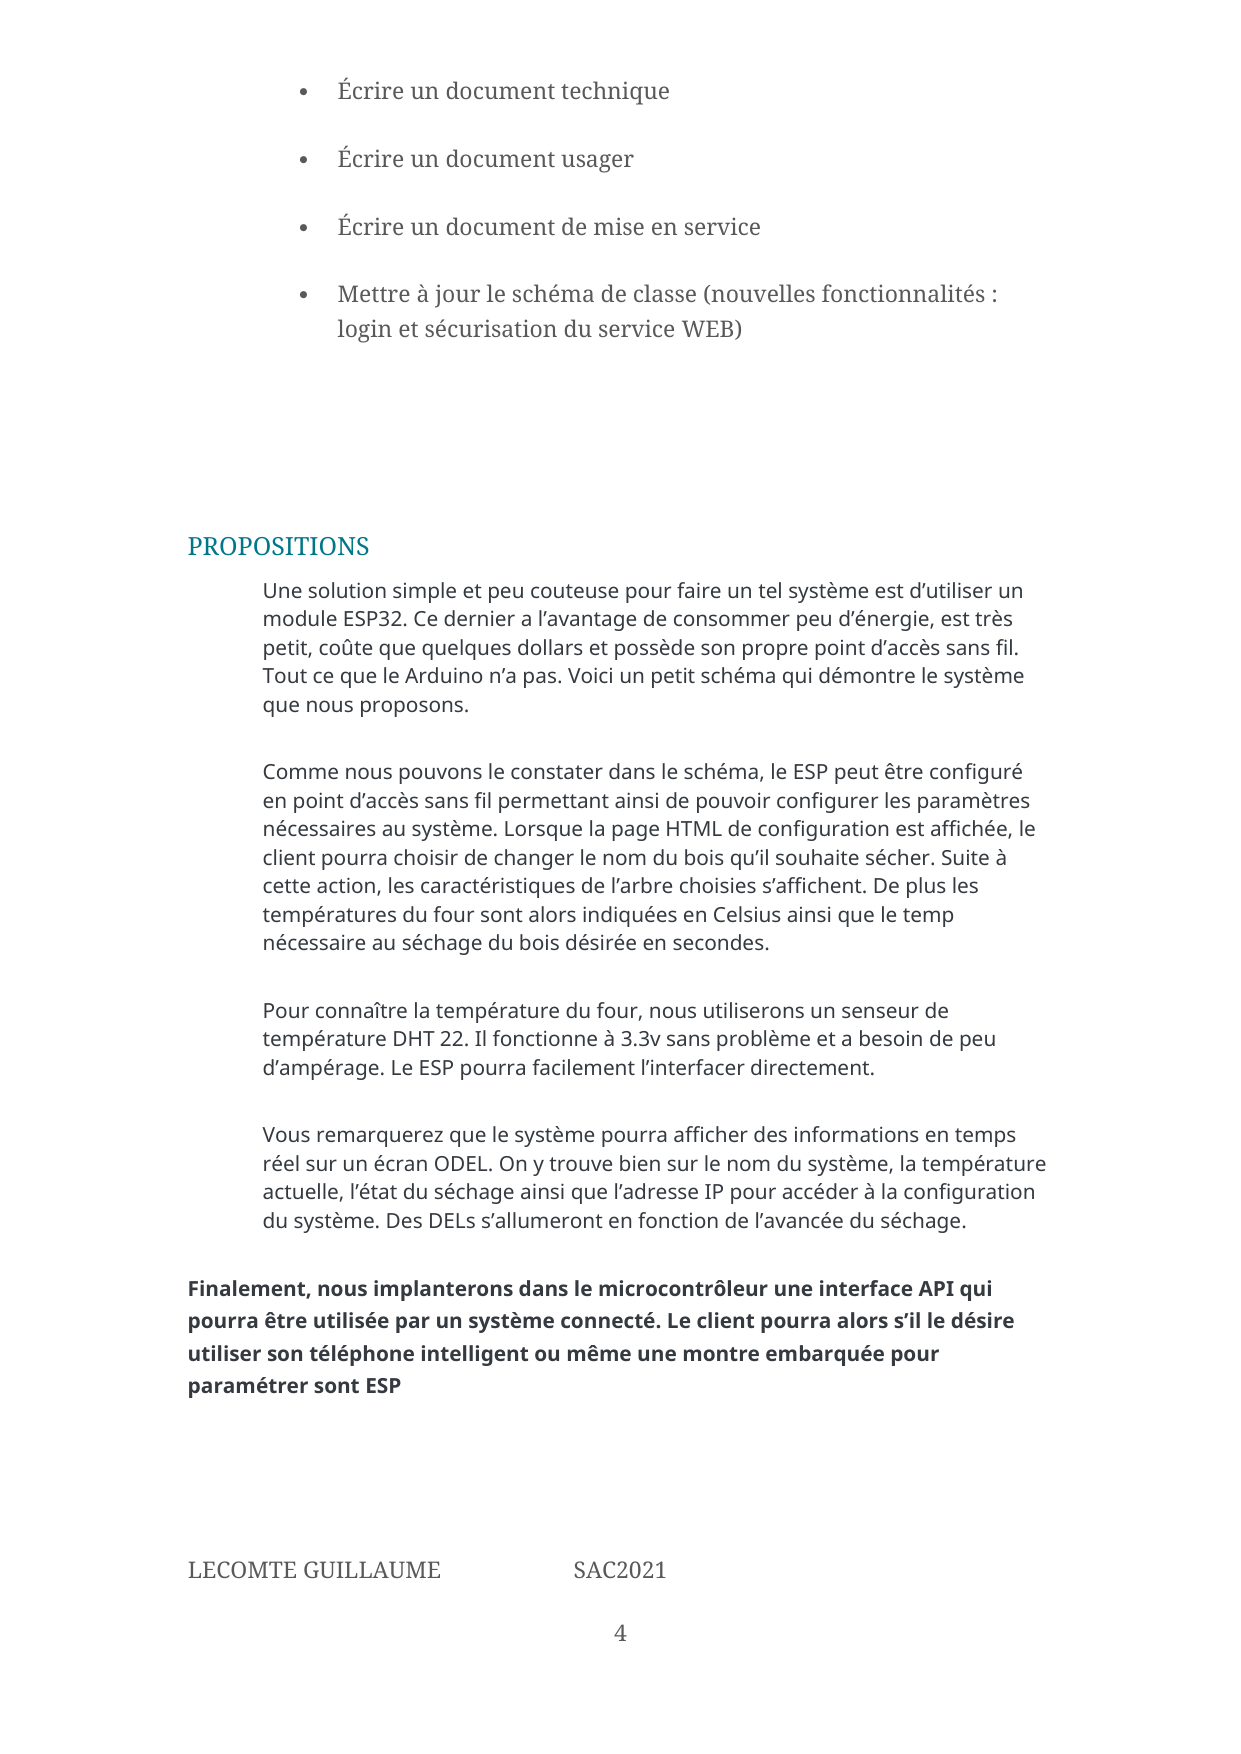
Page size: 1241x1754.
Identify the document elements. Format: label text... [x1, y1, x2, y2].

list Écrire un document technique [300, 75, 1053, 106]
text Comme nous pouvons le constater dans le schéma, le ESP peut être configuré en point d’accès sans fil permettant ainsi de pouvoir configurer les paramètres nécessaires au système. Lorsque la page HTML de configuration est affichée, le client pourra choisir de changer le nom du bois qu’il souhaite sécher. Suite à cette action, les caractéristiques de l’arbre choisies s’affichent. De plus les températures du four sont alors indiquées en Celsius ainsi que le temp nécessaire au séchage du bois désirée en secondes. [262, 757, 1053, 957]
subtitle Propositions [187, 528, 1053, 562]
list Mettre à jour le schéma de classe (nouvelles fonctionnalités : login et sécurisation du service WEB) [300, 278, 1053, 344]
text Une solution simple et peu couteuse pour faire un tel système est d’utiliser un module ESP32. Ce dernier a l’avantage de consommer peu d’énergie, est très petit, coûte que quelques dollars et possède son propre point d’accès sans fil. Tout ce que le Arduino n’a pas. Voici un petit schéma qui démontre le système que nous proposons. [262, 576, 1053, 718]
list Écrire un document usager [300, 143, 1053, 174]
text Pour connaître la température du four, nous utiliserons un senseur de température DHT 22. Il fonctionne à 3.3v sans problème et a besoin de peu d’ampérage. Le ESP pourra facilement l’interfacer directement. [262, 996, 1053, 1081]
text Vous remarquerez que le système pourra afficher des informations en temps réel sur un écran ODEL. On y trouve bien sur le nom du système, la température actuelle, l’état du séchage ainsi que l’adresse IP pour accéder à la configuration du système. Des DELs s’allumeront en fonction de l’avancée du séchage. [262, 1121, 1053, 1234]
list Écrire un document de mise en service [300, 210, 1053, 242]
text Finalement, nous implanterons dans le microcontrôleur une interface API qui pourra être utilisée par un système connecté. Le client pourra alors s’il le désire utiliser son téléphone intelligent ou même une montre embarquée pour paramétrer sont ESP [187, 1274, 1053, 1400]
